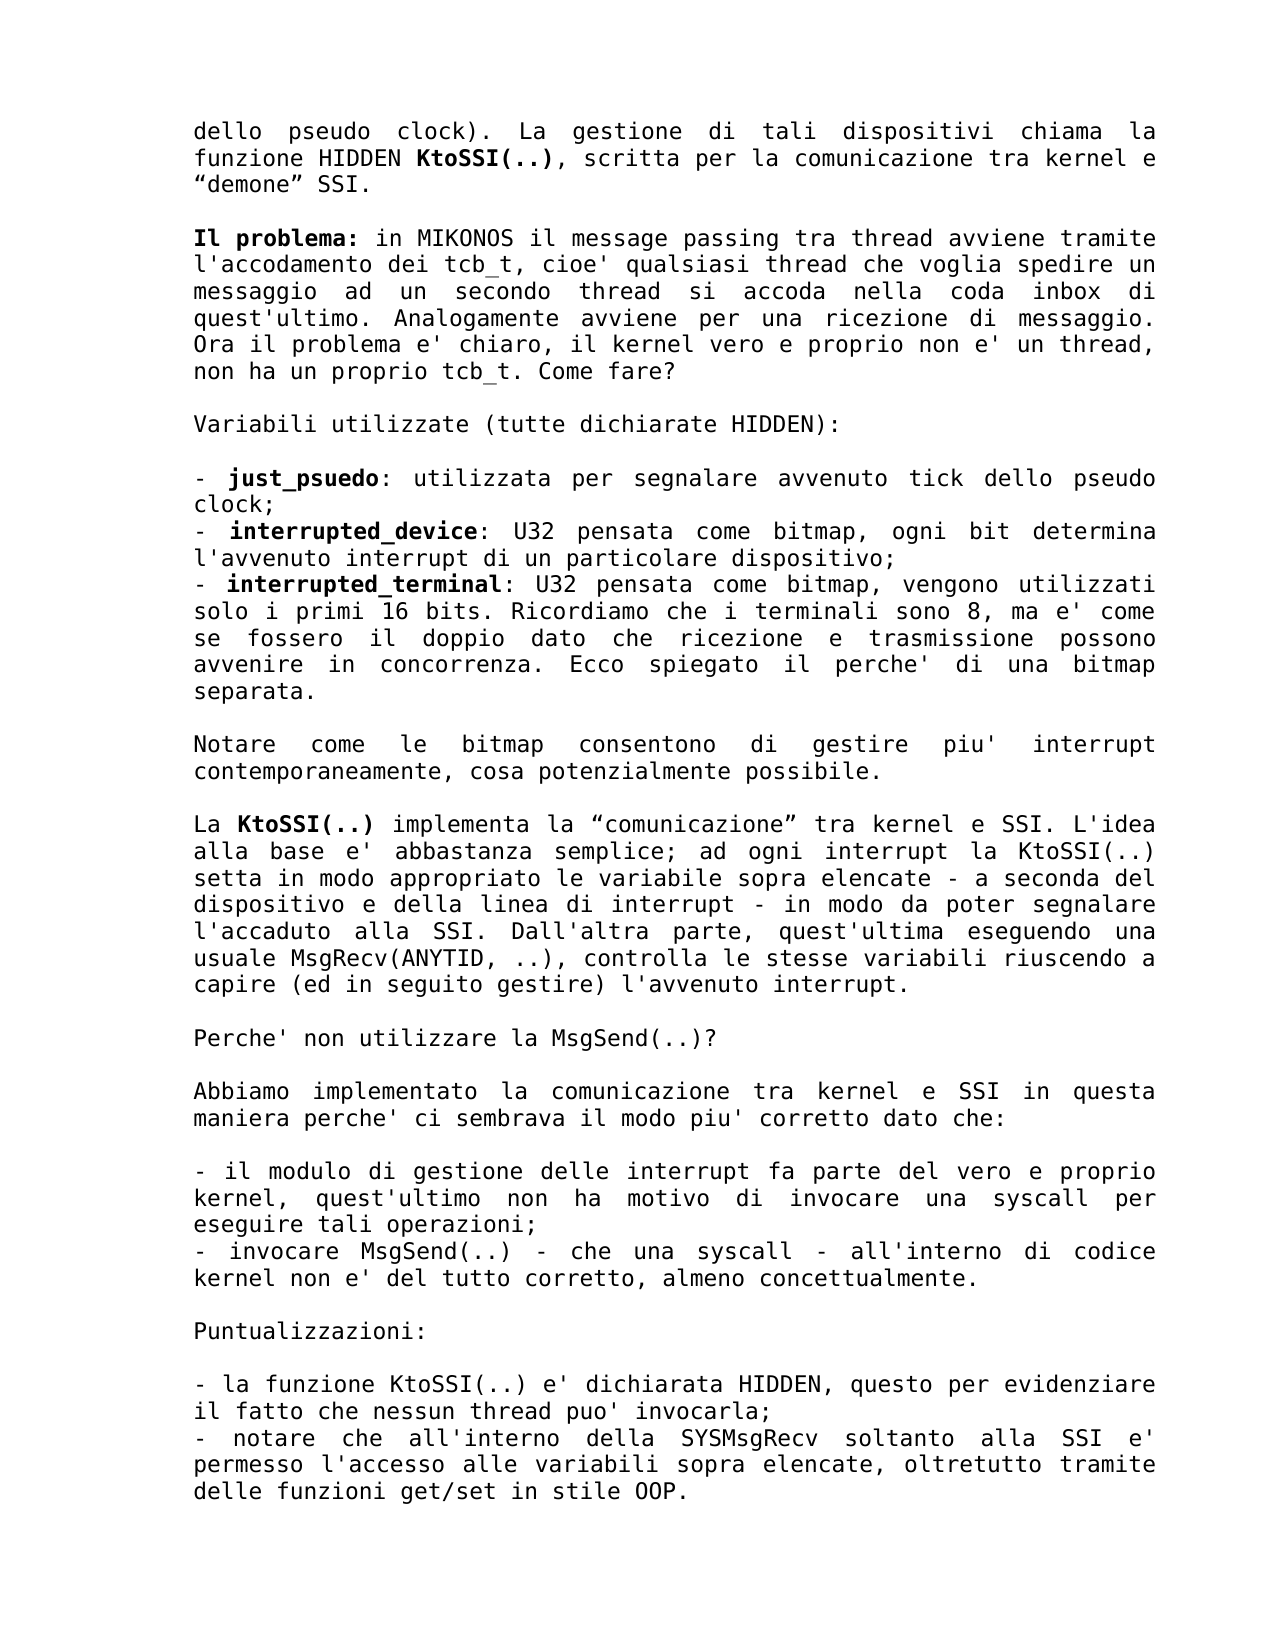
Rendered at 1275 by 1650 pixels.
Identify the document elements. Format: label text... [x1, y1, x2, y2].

list - il modulo di gestione delle interrupt fa parte del vero e proprio kernel, quest'ultimo non ha motivo di invocare una syscall per eseguire tali operazioni; [156, 1131, 1157, 1238]
list - interrupted_terminal: U32 pensata come bitmap, vengono utilizzati solo i primi 16 bits. Ricordiamo che i terminali sono 8, ma e' come se fossero il doppio dato che ricezione e trasmissione possono avvenire in concorrenza. Ecco spiegato il perche' di una bitmap separata. [156, 571, 1157, 705]
list - interrupted_device: U32 pensata come bitmap, ogni bit determina l'avvenuto interrupt di un particolare dispositivo; [156, 518, 1157, 571]
list - just_psuedo: utilizzata per segnalare avvenuto tick dello pseudo clock; [156, 438, 1157, 518]
list - invocare MsgSend(..) - che una syscall - all'interno di codice kernel non e' del tutto corretto, almeno concettualmente. [156, 1238, 1157, 1291]
list Il problema: in MIKONOS il message passing tra thread avviene tramite l'accodamento dei tcb_t, cioe' qualsiasi thread che voglia spedire un messaggio ad un secondo thread si accoda nella coda inbox di quest'ultimo. Analogamente avviene per una ricezione di messaggio. Ora il problema e' chiaro, il kernel vero e proprio non e' un thread, non ha un proprio tcb_t. Come fare? [156, 198, 1157, 385]
list Abbiamo implementato la comunicazione tra kernel e SSI in questa maniera perche' ci sembrava il modo piu' corretto dato che: [156, 1051, 1157, 1131]
list Perche' non utilizzare la MsgSend(..)? [156, 998, 1157, 1051]
list Notare come le bitmap consentono di gestire piu' interrupt contemporaneamente, cosa potenzialmente possibile. [156, 705, 1157, 785]
list Puntualizzazioni: - la funzione KtoSSI(..) e' dichiarata HIDDEN, questo per evidenziare il fatto che nessun thread puo' invocarla; [156, 1291, 1157, 1425]
list La KtoSSI(..) implementa la “comunicazione” tra kernel e SSI. L'idea alla base e' abbastanza semplice; ad ogni interrupt la KtoSSI(..) setta in modo appropriato le variabile sopra elencate - a seconda del dispositivo e della linea di interrupt - in modo da poter segnalare l'accaduto alla SSI. Dall'altra parte, quest'ultima eseguendo una usuale MsgRecv(ANYTID, ..), controlla le stesse variabili riuscendo a capire (ed in seguito gestire) l'avvenuto interrupt. [156, 811, 1157, 998]
list dello pseudo clock). La gestione di tali dispositivi chiama la funzione HIDDEN KtoSSI(..), scritta per la comunicazione tra kernel e “demone” SSI. [156, 118, 1157, 198]
list Variabili utilizzate (tutte dichiarate HIDDEN): [156, 385, 1157, 438]
list - notare che all'interno della SYSMsgRecv soltanto alla SSI e' permesso l'accesso alle variabili sopra elencate, oltretutto tramite delle funzioni get/set in stile OOP. [156, 1425, 1157, 1505]
